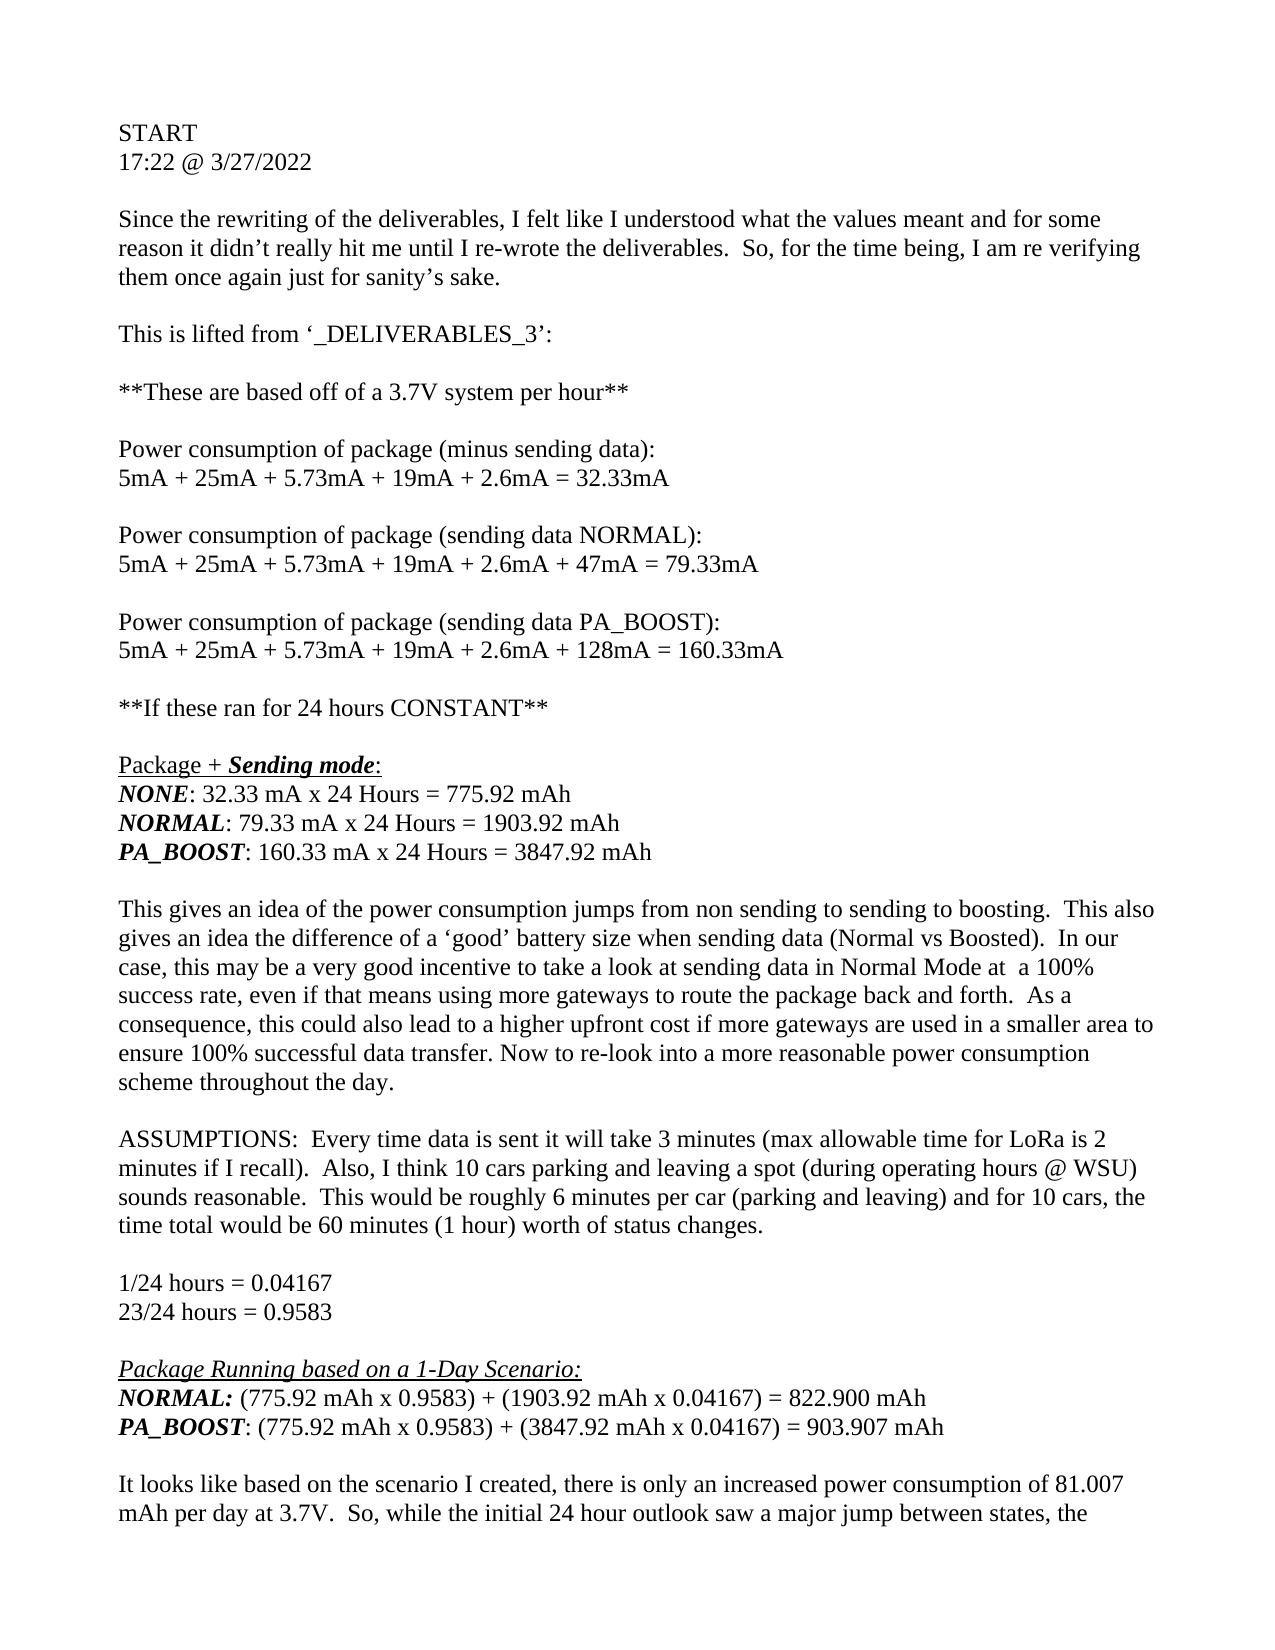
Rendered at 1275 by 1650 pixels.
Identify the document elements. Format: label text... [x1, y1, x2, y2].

text Power consumption of package (sending data PA_BOOST): [118, 607, 1157, 636]
text PA_BOOST: 160.33 mA x 24 Hours = 3847.92 mAh [118, 837, 1157, 866]
text Package + Sending mode: [118, 751, 1157, 779]
text NORMAL: (775.92 mAh x 0.9583) + (1903.92 mAh x 0.04167) = 822.900 mAh [118, 1383, 1157, 1412]
text **If these ran for 24 hours CONSTANT** [118, 693, 1157, 722]
text 5mA + 25mA + 5.73mA + 19mA + 2.6mA + 128mA = 160.33mA [118, 636, 1157, 664]
text ASSUMPTIONS: Every time data is sent it will take 3 minutes (max allowable time for LoRa is 2 minutes if I recall). Also, I think 10 cars parking and leaving a spot (during operating hours @ WSU) sounds reasonable. This would be roughly 6 minutes per car (parking and leaving) and for 10 cars, the time total would be 60 minutes (1 hour) worth of status changes. [118, 1124, 1157, 1239]
text This gives an idea of the power consumption jumps from non sending to sending to boosting. This also gives an idea the difference of a ‘good’ battery size when sending data (Normal vs Boosted). In our case, this may be a very good incentive to take a look at sending data in Normal Mode at a 100% success rate, even if that means using more gateways to route the package back and forth. As a consequence, this could also lead to a higher upfront cost if more gateways are used in a smaller area to ensure 100% successful data transfer. Now to re-look into a more reasonable power consumption scheme throughout the day. [118, 894, 1157, 1096]
text **These are based off of a 3.7V system per hour** [118, 377, 1157, 406]
text PA_BOOST: (775.92 mAh x 0.9583) + (3847.92 mAh x 0.04167) = 903.907 mAh [118, 1412, 1157, 1441]
text NONE: 32.33 mA x 24 Hours = 775.92 mAh [118, 779, 1157, 808]
text Power consumption of package (minus sending data): [118, 434, 1157, 463]
text This is lifted from ‘_DELIVERABLES_3’: [118, 319, 1157, 348]
text It looks like based on the scenario I created, there is only an increased power consumption of 81.007 mAh per day at 3.7V. So, while the initial 24 hour outlook saw a major jump between states, the [118, 1469, 1157, 1527]
text Since the rewriting of the deliverables, I felt like I understood what the values meant and for some reason it didn’t really hit me until I re-wrote the deliverables. So, for the time being, I am re verifying them once again just for sanity’s sake. [118, 204, 1157, 291]
text START [118, 118, 1157, 147]
text 1/24 hours = 0.04167 [118, 1268, 1157, 1297]
text 17:22 @ 3/27/2022 [118, 147, 1157, 176]
text NORMAL: 79.33 mA x 24 Hours = 1903.92 mAh [118, 808, 1157, 837]
text 5mA + 25mA + 5.73mA + 19mA + 2.6mA + 47mA = 79.33mA [118, 549, 1157, 578]
text 23/24 hours = 0.9583 [118, 1297, 1157, 1326]
text 5mA + 25mA + 5.73mA + 19mA + 2.6mA = 32.33mA [118, 463, 1157, 492]
text Power consumption of package (sending data NORMAL): [118, 521, 1157, 549]
text Package Running based on a 1-Day Scenario: [118, 1354, 1157, 1383]
